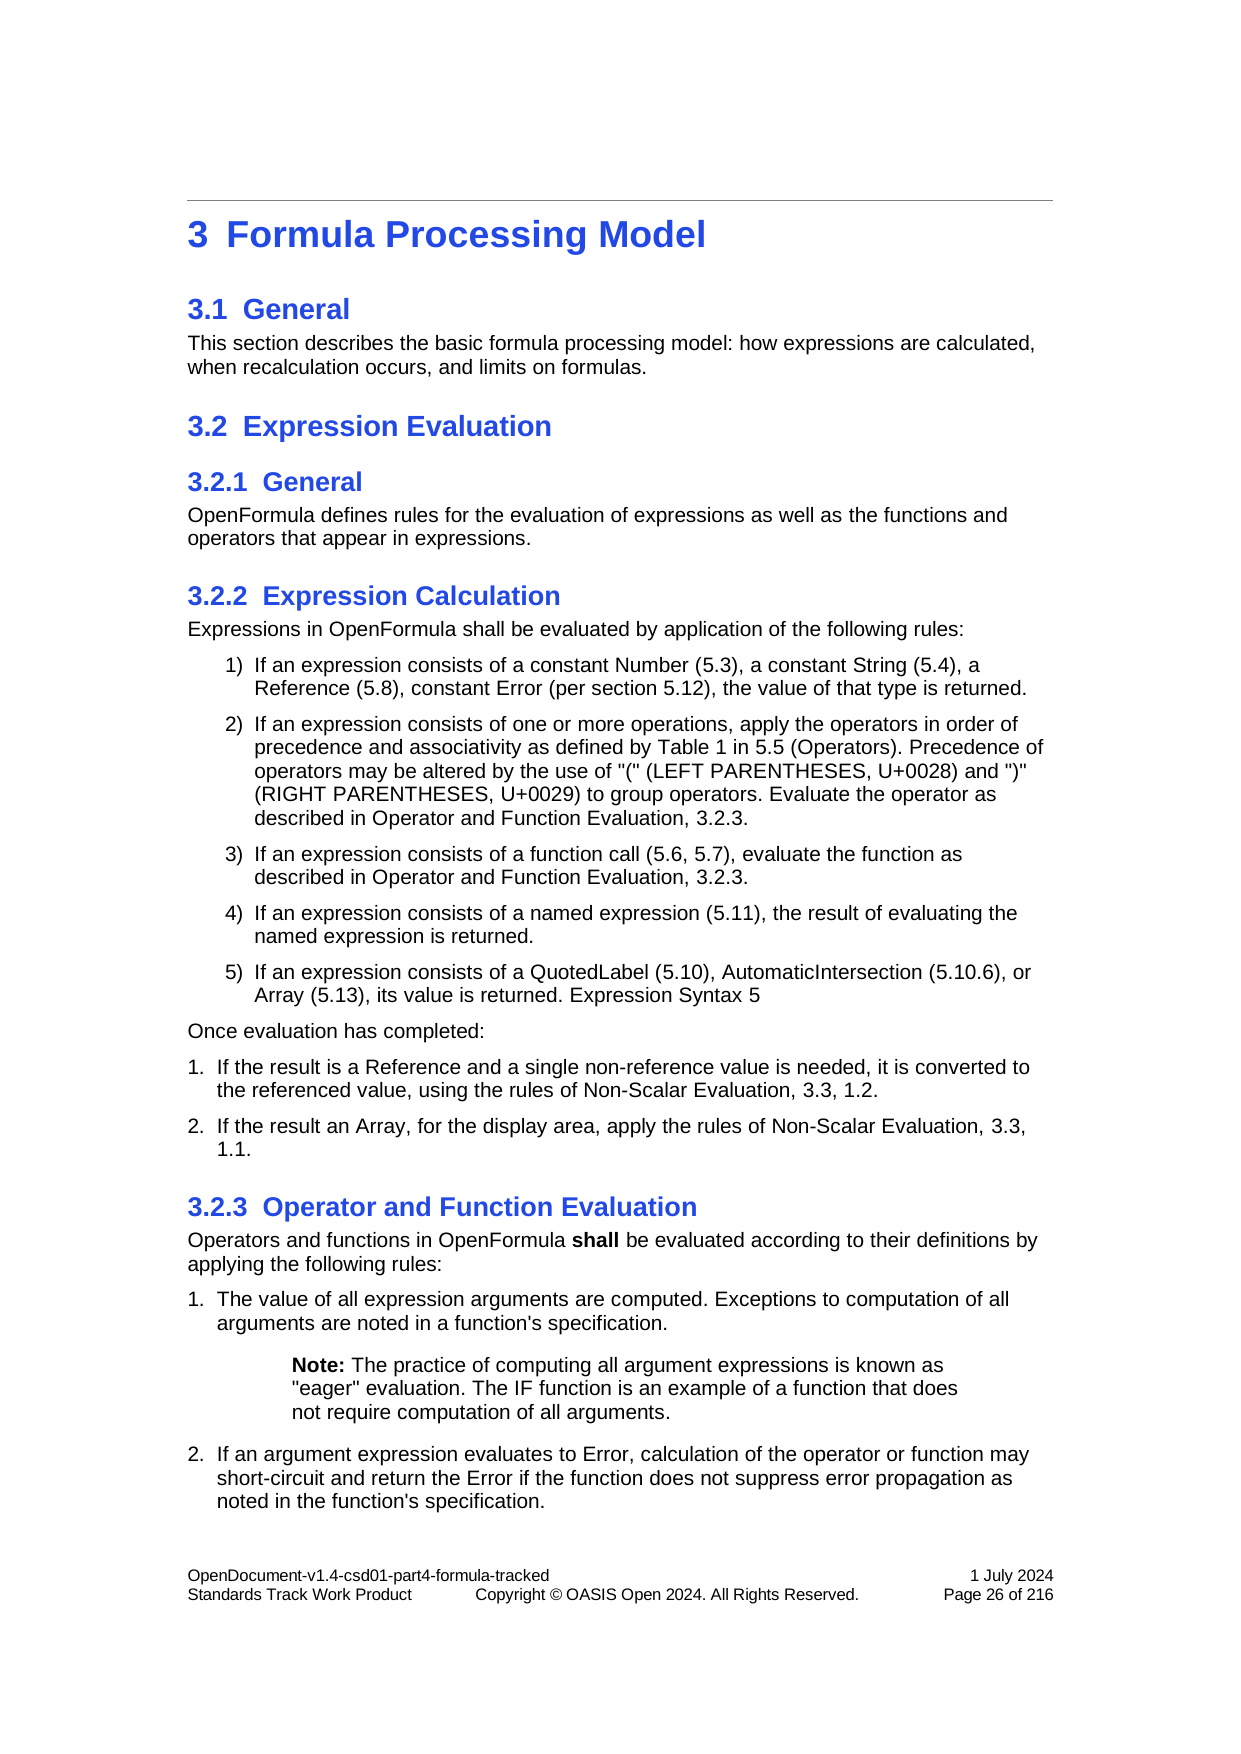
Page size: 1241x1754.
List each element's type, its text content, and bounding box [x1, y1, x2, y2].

list Note: The practice of computing all argument expressions is known as "eager" evaluation. The IF function is an example of a function that does not require computation of all arguments. [262, 1353, 978, 1424]
subtitle Operator and Function Evaluation [187, 1192, 1053, 1222]
list If an argument expression evaluates to Error, calculation of the operator or function may short-circuit and return the Error if the function does not suppress error propagation as noted in the function's specification. [187, 1442, 1053, 1513]
subtitle General [187, 293, 1053, 326]
list If an expression consists of a constant Number (5.3), a constant String (5.4), a Reference (5.8), constant Error (per section 5.12), the value of that type is returned. [225, 653, 1053, 700]
text Operators and functions in OpenFormula shall be evaluated according to their definitions by applying the following rules: [187, 1228, 1053, 1276]
subtitle Expression Evaluation [187, 410, 1053, 442]
subtitle General [187, 467, 1053, 497]
list If an expression consists of a function call (5.6, 5.7), evaluate the function as described in Operator and Function Evaluation, 3.2.3. [225, 842, 1053, 889]
subtitle Expression Calculation [187, 581, 1053, 611]
text This section describes the basic formula processing model: how expressions are calculated, when recalculation occurs, and limits on formulas. [187, 332, 1053, 379]
text Expressions in OpenFormula shall be evaluated by application of the following rules: [187, 617, 1053, 641]
list If an expression consists of a named expression (5.11), the result of evaluating the named expression is returned. [225, 901, 1053, 948]
text OpenFormula defines rules for the evaluation of expressions as well as the functions and operators that appear in expressions. [187, 503, 1053, 550]
list If the result an Array, for the display area, apply the rules of Non-Scalar Evaluation, 3.3, 1.1. [187, 1114, 1053, 1161]
list If the result is a Reference and a single non-reference value is needed, it is converted to the referenced value, using the rules of Non-Scalar Evaluation, 3.3, 1.2. [187, 1055, 1053, 1102]
list If an expression consists of one or more operations, apply the operators in order of precedence and associativity as defined by Table 1 in 5.5 (Operators). Precedence of operators may be altered by the use of "(" (LEFT PARENTHESES, U+0028) and ")" (RIGHT PARENTHESES, U+0029) to group operators. Evaluate the operator as described in Operator and Function Evaluation, 3.2.3. [225, 712, 1053, 830]
subtitle Formula Processing Model [187, 201, 1053, 256]
list The value of all expression arguments are computed. Exceptions to computation of all arguments are noted in a function's specification. [187, 1288, 1053, 1335]
text Once evaluation has completed: [187, 1019, 1053, 1043]
list If an expression consists of a QuotedLabel (5.10), AutomaticIntersection (5.10.6), or Array (5.13), its value is returned. Expression Syntax 5 [225, 960, 1053, 1007]
